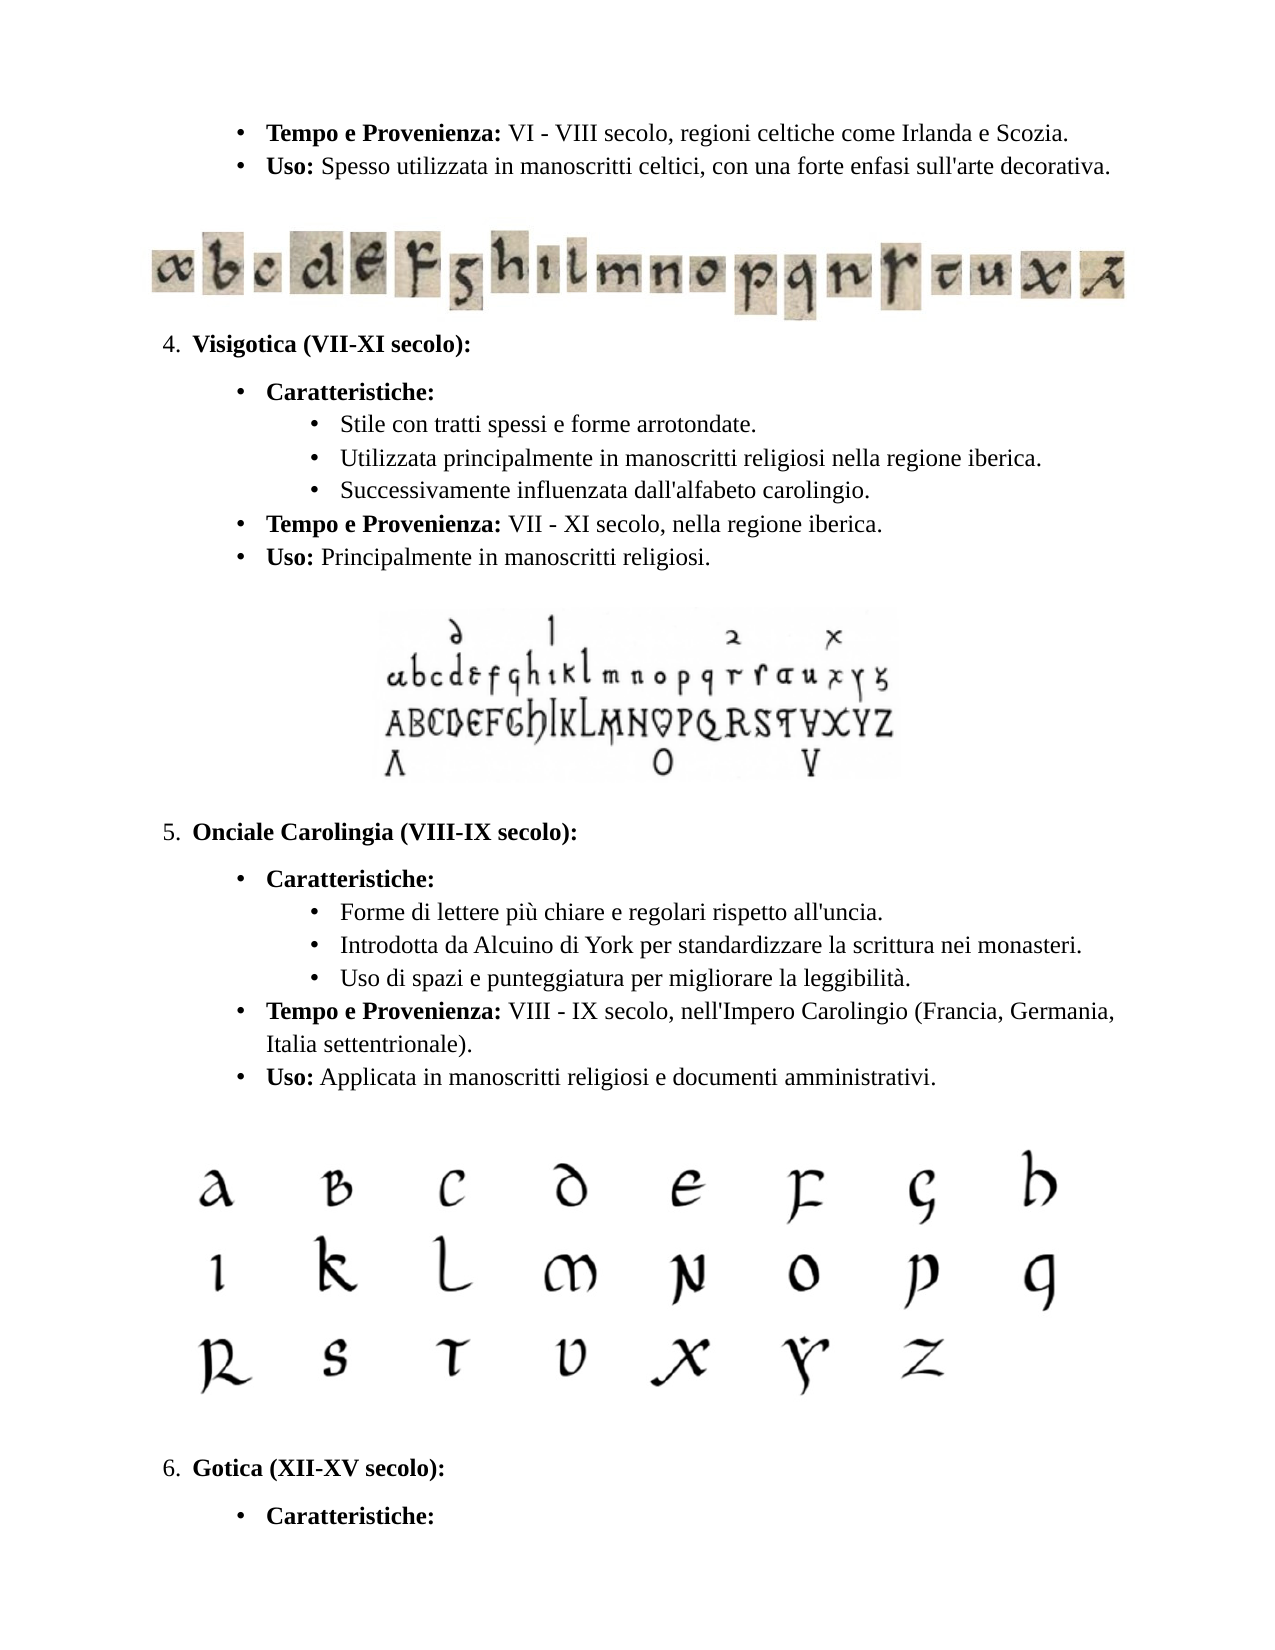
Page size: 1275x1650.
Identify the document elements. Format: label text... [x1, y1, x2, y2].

list Successivamente influenzata dall'alfabeto carolingio. [310, 476, 1157, 504]
list Utilizzata principalmente in manoscritti religiosi nella regione iberica. [310, 443, 1157, 471]
list Onciale Carolingia (VIII-IX secolo): [162, 817, 1157, 845]
list Caratteristiche: [236, 377, 1157, 405]
list Visigotica (VII-XI secolo): [162, 217, 1157, 358]
list Forme di lettere più chiare e regolari rispetto all'uncia. [310, 897, 1157, 926]
list Uso di spazi e punteggiatura per migliorare la leggibilità. [310, 963, 1157, 992]
list Tempo e Provenienza: VI - VIII secolo, regioni celtiche come Irlanda e Scozia. [236, 118, 1157, 147]
list Tempo e Provenienza: VII - XI secolo, nella regione iberica. [236, 509, 1157, 537]
picture [140, 217, 1135, 325]
list Stile con tratti spessi e forme arrotondate. [310, 409, 1157, 438]
list Uso: Principalmente in manoscritti religiosi. [236, 542, 1157, 570]
list Uso: Applicata in manoscritti religiosi e documenti amministrativi. [236, 1062, 1157, 1091]
picture [364, 607, 911, 783]
picture [177, 1128, 1098, 1416]
list Gotica (XII-XV secolo): [162, 1453, 1157, 1482]
list Introdotta da Alcuino di York per standardizzare la scrittura nei monasteri. [310, 930, 1157, 959]
list Caratteristiche: [236, 1501, 1157, 1529]
list Tempo e Provenienza: VIII - IX secolo, nell'Impero Carolingio (Francia, Germania, Italia settentrionale). [236, 996, 1157, 1058]
list Caratteristiche: [236, 864, 1157, 893]
list Uso: Spesso utilizzata in manoscritti celtici, con una forte enfasi sull'arte decorativa. [236, 151, 1157, 180]
